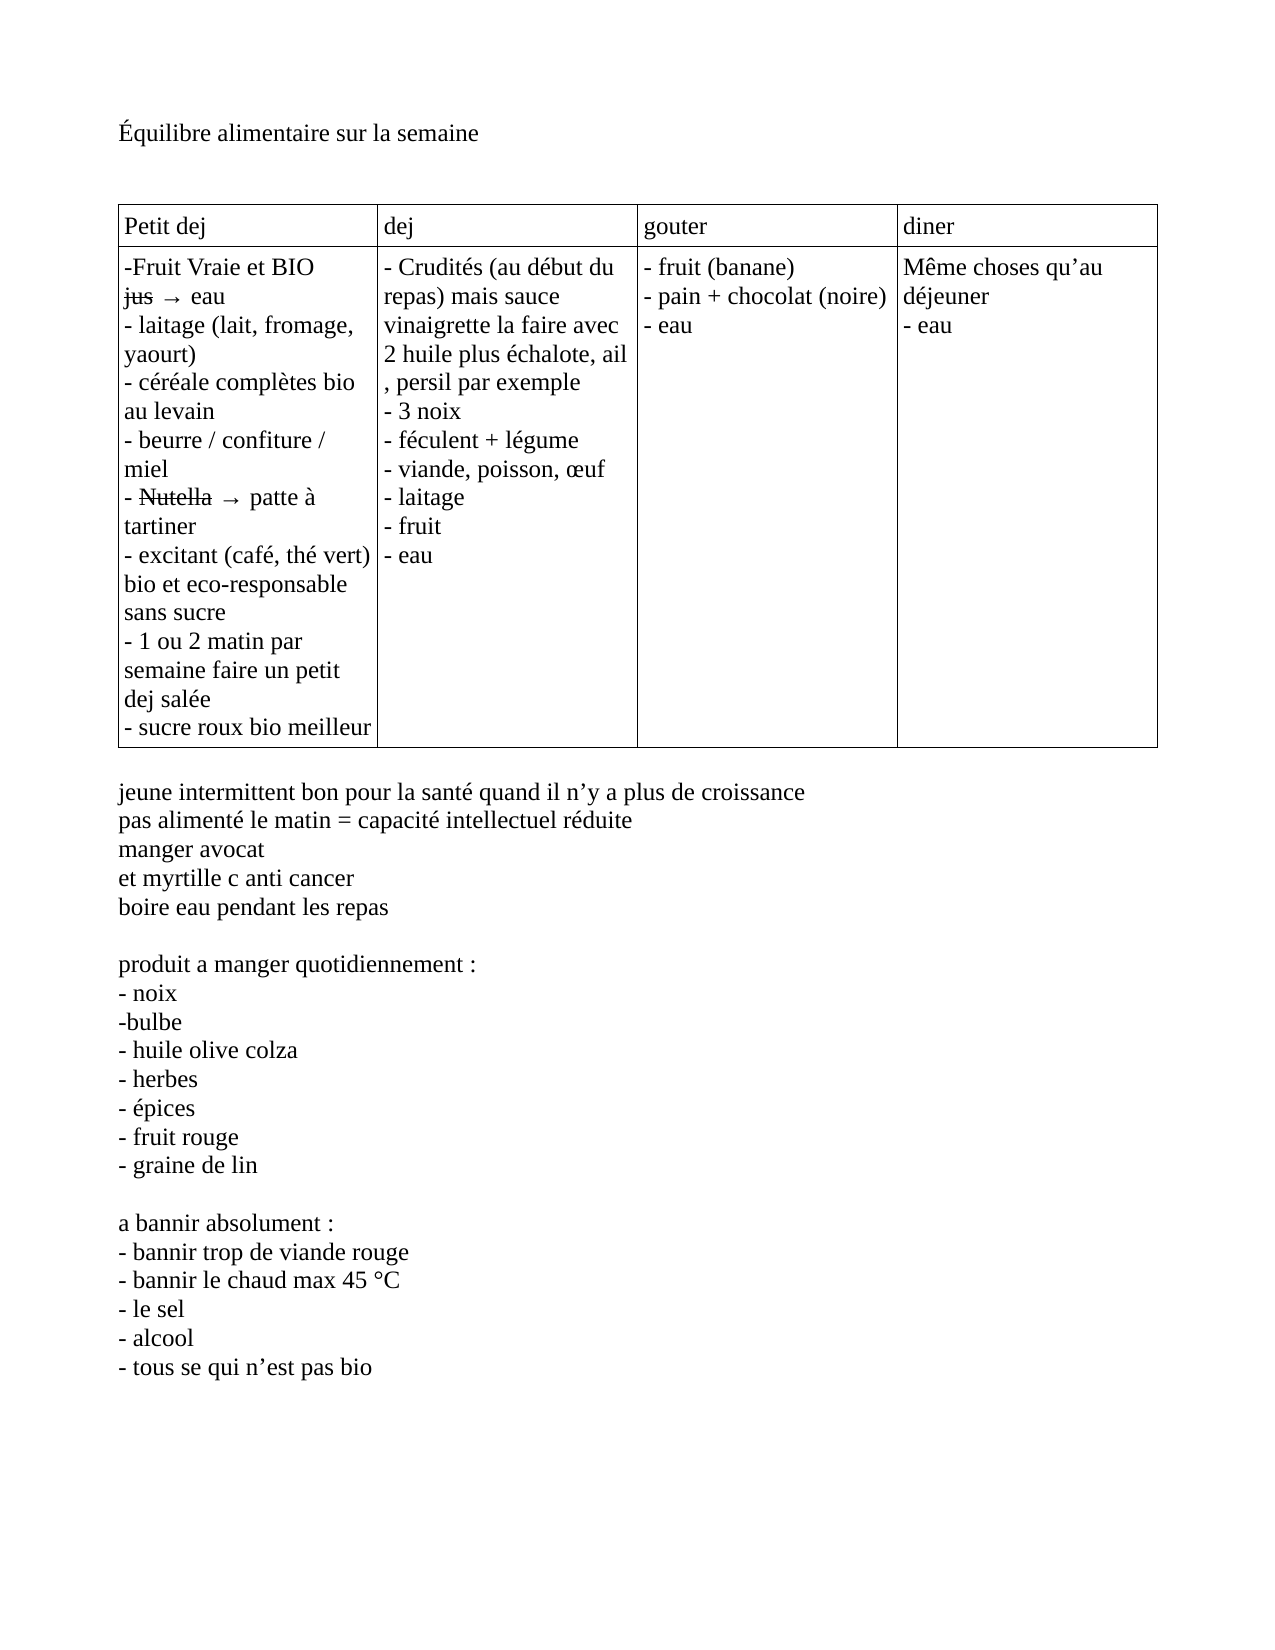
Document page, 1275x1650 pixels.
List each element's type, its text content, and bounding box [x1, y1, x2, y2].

text jeune intermittent bon pour la santé quand il n’y a plus de croissance [118, 777, 1157, 805]
text - huile olive colza [118, 1035, 1157, 1064]
table_cell - Crudités (au début du repas) mais sauce vinaigrette la faire avec 2 huile plus échalote, ail , persil par exemple - 3 noix - féculent + légume - viande, poisson, œuf - laitage - fruit - eau [378, 247, 637, 747]
text - graine de lin [118, 1150, 1157, 1179]
text a bannir absolument : [118, 1208, 1157, 1237]
table_cell - fruit (banane) - pain + chocolat (noire) - eau [638, 247, 897, 747]
table_header gouter [638, 205, 897, 246]
table_header diner [898, 205, 1157, 246]
text - tous se qui n’est pas bio [118, 1352, 1157, 1380]
text et myrtille c anti cancer [118, 863, 1157, 892]
text - épices [118, 1093, 1157, 1122]
text Équilibre alimentaire sur la semaine [118, 118, 1157, 147]
text - bannir trop de viande rouge [118, 1237, 1157, 1265]
text - fruit rouge [118, 1122, 1157, 1150]
table_cell -Fruit Vraie et BIO jus → eau - laitage (lait, fromage, yaourt) - céréale complètes bio au levain - beurre / confiture / miel - Nutella → patte à tartiner - excitant (café, thé vert) bio et eco-responsable sans sucre - 1 ou 2 matin par semaine faire un petit dej salée - sucre roux bio meilleur [119, 247, 377, 747]
text - bannir le chaud max 45 °C [118, 1265, 1157, 1294]
text pas alimenté le matin = capacité intellectuel réduite [118, 805, 1157, 834]
text - le sel [118, 1294, 1157, 1323]
text produit a manger quotidiennement : [118, 949, 1157, 978]
text manger avocat [118, 834, 1157, 863]
text - herbes [118, 1064, 1157, 1093]
table_header Petit dej [119, 205, 377, 246]
table_cell Même choses qu’au déjeuner - eau [898, 247, 1157, 747]
table_header dej [378, 205, 637, 246]
text -bulbe [118, 1007, 1157, 1035]
text boire eau pendant les repas [118, 892, 1157, 920]
text - alcool [118, 1323, 1157, 1352]
text - noix [118, 978, 1157, 1007]
